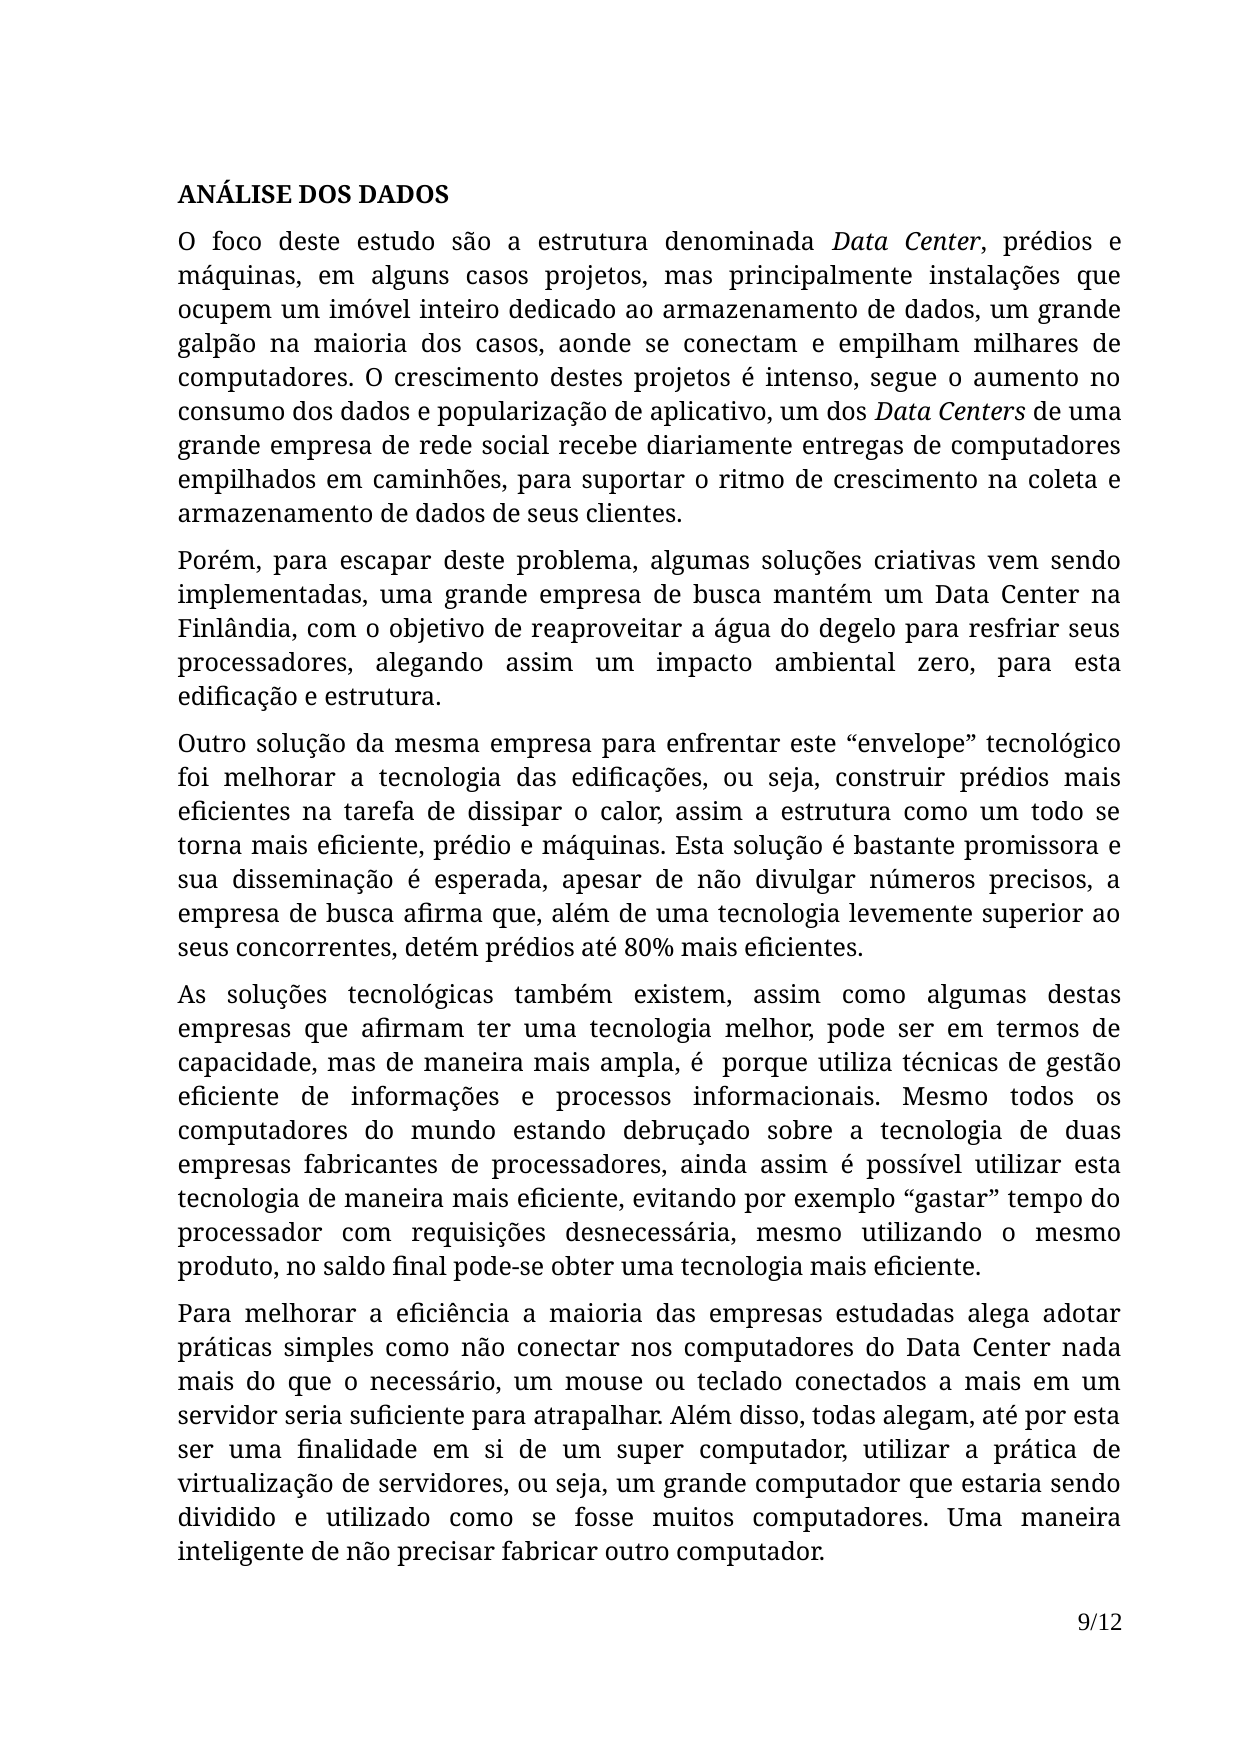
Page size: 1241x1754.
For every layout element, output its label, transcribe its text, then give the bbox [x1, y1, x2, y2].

text Para melhorar a eficiência a maioria das empresas estudadas alega adotar práticas simples como não conectar nos computadores do Data Center nada mais do que o necessário, um mouse ou teclado conectados a mais em um servidor seria suficiente para atrapalhar. Além disso, todas alegam, até por esta ser uma finalidade em si de um super computador, utilizar a prática de virtualização de servidores, ou seja, um grande computador que estaria sendo dividido e utilizado como se fosse muitos computadores. Uma maneira inteligente de não precisar fabricar outro computador. [177, 1296, 1122, 1568]
text O foco deste estudo são a estrutura denominada Data Center, prédios e máquinas, em alguns casos projetos, mas principalmente instalações que ocupem um imóvel inteiro dedicado ao armazenamento de dados, um grande galpão na maioria dos casos, aonde se conectam e empilham milhares de computadores. O crescimento destes projetos é intenso, segue o aumento no consumo dos dados e popularização de aplicativo, um dos Data Centers de uma grande empresa de rede social recebe diariamente entregas de computadores empilhados em caminhões, para suportar o ritmo de crescimento na coleta e armazenamento de dados de seus clientes. [177, 224, 1122, 530]
text Outro solução da mesma empresa para enfrentar este “envelope” tecnológico foi melhorar a tecnologia das edificações, ou seja, construir prédios mais eficientes na tarefa de dissipar o calor, assim a estrutura como um todo se torna mais eficiente, prédio e máquinas. Esta solução é bastante promissora e sua disseminação é esperada, apesar de não divulgar números precisos, a empresa de busca afirma que, além de uma tecnologia levemente superior ao seus concorrentes, detém prédios até 80% mais eficientes. [177, 726, 1122, 964]
subtitle Análise dos dados [177, 177, 1122, 211]
text As soluções tecnológicas também existem, assim como algumas destas empresas que afirmam ter uma tecnologia melhor, pode ser em termos de capacidade, mas de maneira mais ampla, é porque utiliza técnicas de gestão eficiente de informações e processos informacionais. Mesmo todos os computadores do mundo estando debruçado sobre a tecnologia de duas empresas fabricantes de processadores, ainda assim é possível utilizar esta tecnologia de maneira mais eficiente, evitando por exemplo “gastar” tempo do processador com requisições desnecessária, mesmo utilizando o mesmo produto, no saldo final pode-se obter uma tecnologia mais eficiente. [177, 976, 1122, 1283]
text Porém, para escapar deste problema, algumas soluções criativas vem sendo implementadas, uma grande empresa de busca mantém um Data Center na Finlândia, com o objetivo de reaproveitar a água do degelo para resfriar seus processadores, alegando assim um impacto ambiental zero, para esta edificação e estrutura. [177, 543, 1122, 713]
